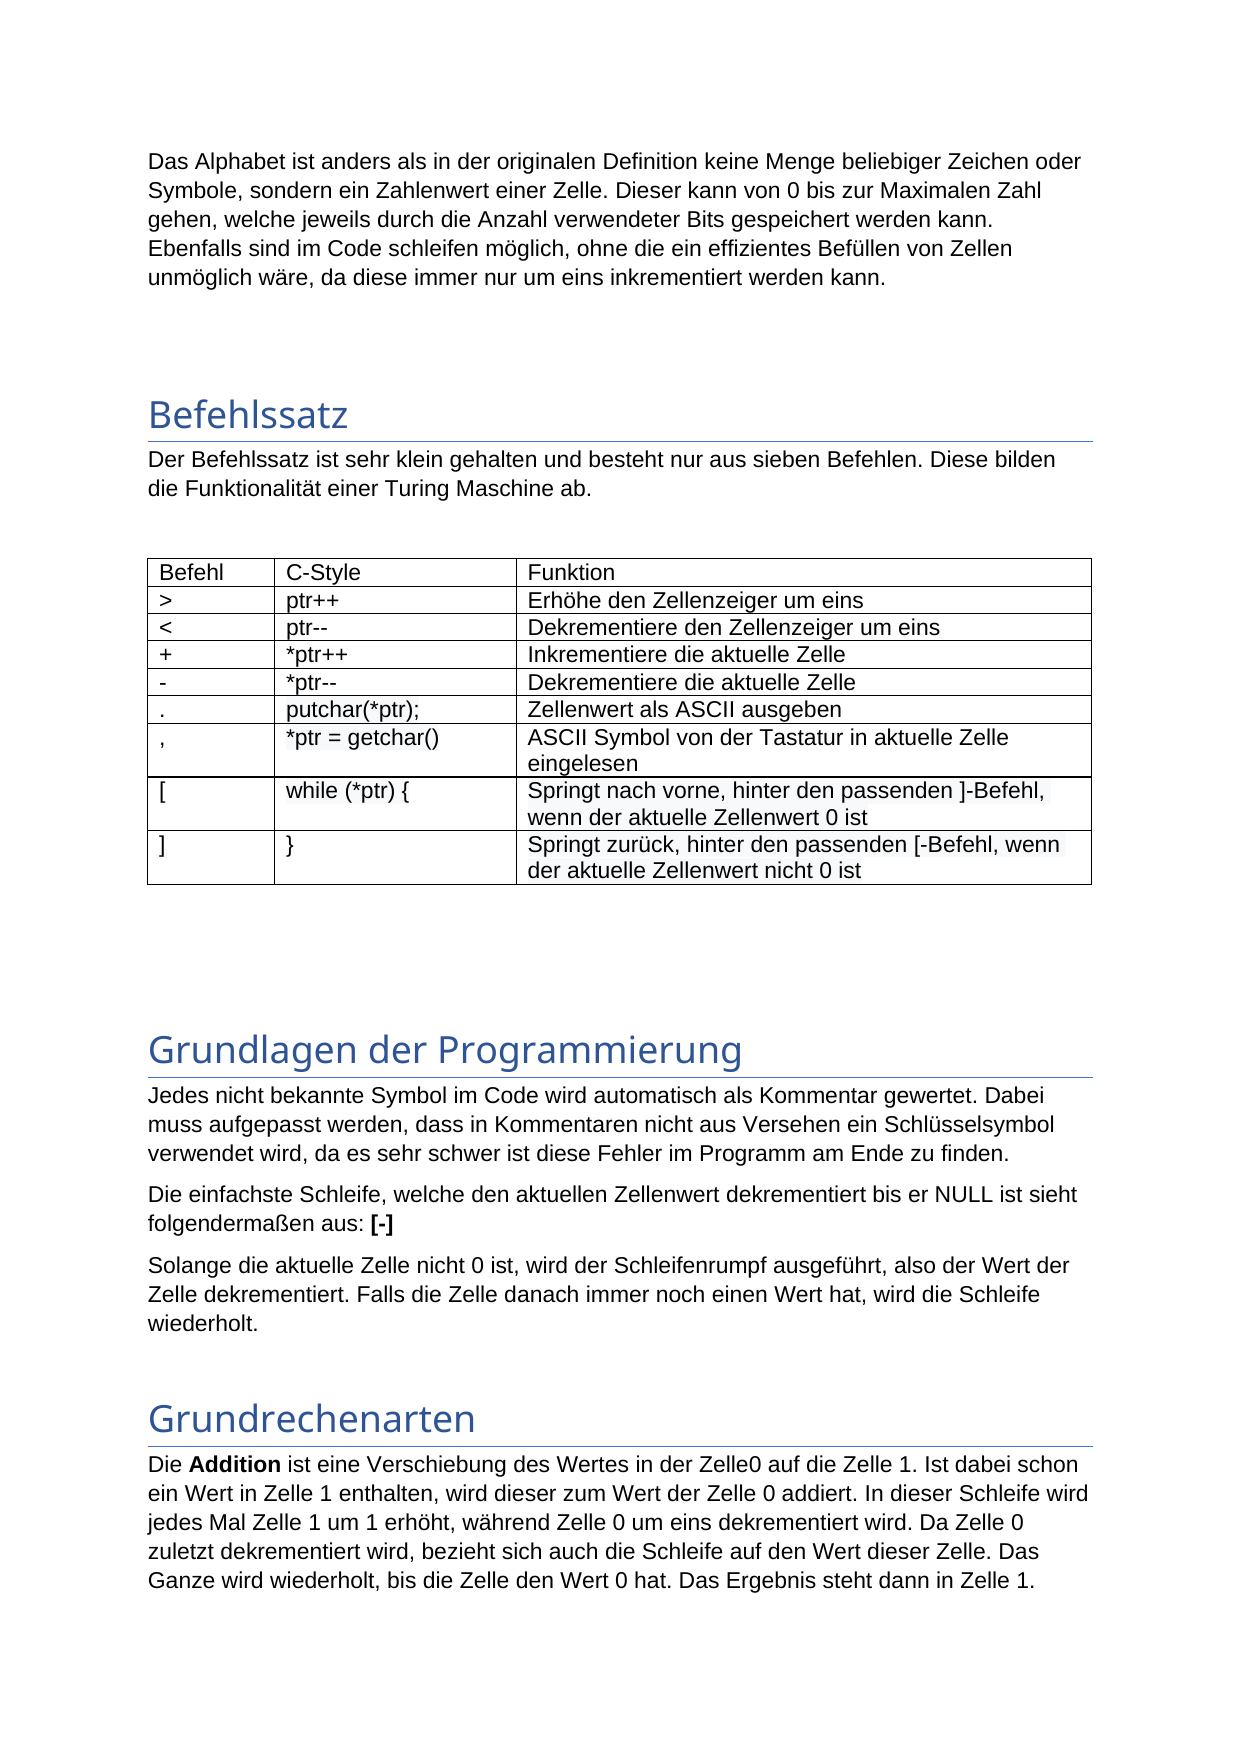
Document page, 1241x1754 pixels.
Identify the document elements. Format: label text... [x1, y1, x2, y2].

text Solange die aktuelle Zelle nicht 0 ist, wird der Schleifenrumpf ausgeführt, also der Wert der Zelle dekrementiert. Falls die Zelle danach immer noch einen Wert hat, wird die Schleife wiederholt. [148, 1252, 1093, 1336]
table_cell putchar(*ptr); [275, 696, 516, 723]
text Das Alphabet ist anders als in der originalen Definition keine Menge beliebiger Zeichen oder Symbole, sondern ein Zahlenwert einer Zelle. Dieser kann von 0 bis zur Maximalen Zahl gehen, welche jeweils durch die Anzahl verwendeter Bits gespeichert werden kann. Ebenfalls sind im Code schleifen möglich, ohne die ein effizientes Befüllen von Zellen unmöglich wäre, da diese immer nur um eins inkrementiert werden kann. [148, 148, 1093, 290]
table_cell *ptr++ [275, 641, 516, 668]
table_cell ptr-- [275, 614, 516, 640]
table_cell ] [148, 831, 274, 884]
table_cell Zellenwert als ASCII ausgeben [517, 696, 1091, 723]
table_cell Dekrementiere den Zellenzeiger um eins [517, 614, 1091, 640]
table_cell *ptr = getchar() [275, 724, 516, 776]
text Die einfachste Schleife, welche den aktuellen Zellenwert dekrementiert bis er NULL ist sieht folgendermaßen aus: [-] [148, 1181, 1093, 1236]
table_cell > [148, 587, 274, 613]
table_cell + [148, 641, 274, 668]
subtitle Grundrechenarten [148, 1393, 1093, 1446]
subtitle Befehlssatz [148, 388, 1093, 441]
table_header Befehl [148, 559, 274, 586]
text Der Befehlssatz ist sehr klein gehalten und besteht nur aus sieben Befehlen. Diese bilden die Funktionalität einer Turing Maschine ab. [148, 446, 1093, 502]
table_cell Erhöhe den Zellenzeiger um eins [517, 587, 1091, 613]
table_cell < [148, 614, 274, 640]
table_cell Dekrementiere die aktuelle Zelle [517, 669, 1091, 695]
text Die Addition ist eine Verschiebung des Wertes in der Zelle0 auf die Zelle 1. Ist dabei schon ein Wert in Zelle 1 enthalten, wird dieser zum Wert der Zelle 0 addiert. In dieser Schleife wird jedes Mal Zelle 1 um 1 erhöht, während Zelle 0 um eins dekrementiert wird. Da Zelle 0 zuletzt dekrementiert wird, bezieht sich auch die Schleife auf den Wert dieser Zelle. Das Ganze wird wiederholt, bis die Zelle den Wert 0 hat. Das Ergebnis steht dann in Zelle 1. [148, 1451, 1093, 1593]
table_cell . [148, 696, 274, 723]
table_cell Springt nach vorne, hinter den passenden ]-Befehl, wenn der aktuelle Zellenwert 0 ist [517, 778, 1091, 830]
table_header Funktion [517, 559, 1091, 586]
table_cell , [148, 724, 274, 776]
table_cell Springt zurück, hinter den passenden [-Befehl, wenn der aktuelle Zellenwert nicht 0 ist [517, 831, 1091, 884]
table_cell } [275, 831, 516, 884]
table_cell [ [148, 778, 274, 830]
table_cell *ptr-- [275, 669, 516, 695]
text Jedes nicht bekannte Symbol im Code wird automatisch als Kommentar gewertet. Dabei muss aufgepasst werden, dass in Kommentaren nicht aus Versehen ein Schlüsselsymbol verwendet wird, da es sehr schwer ist diese Fehler im Programm am Ende zu finden. [148, 1082, 1093, 1166]
table_cell Inkrementiere die aktuelle Zelle [517, 641, 1091, 668]
table_cell ASCII Symbol von der Tastatur in aktuelle Zelle eingelesen [517, 724, 1091, 776]
table_cell - [148, 669, 274, 695]
table_cell while (*ptr) { [275, 778, 516, 830]
table_cell ptr++ [275, 587, 516, 613]
subtitle Grundlagen der Programmierung [148, 1023, 1093, 1077]
table_header C-Style [275, 559, 516, 586]
